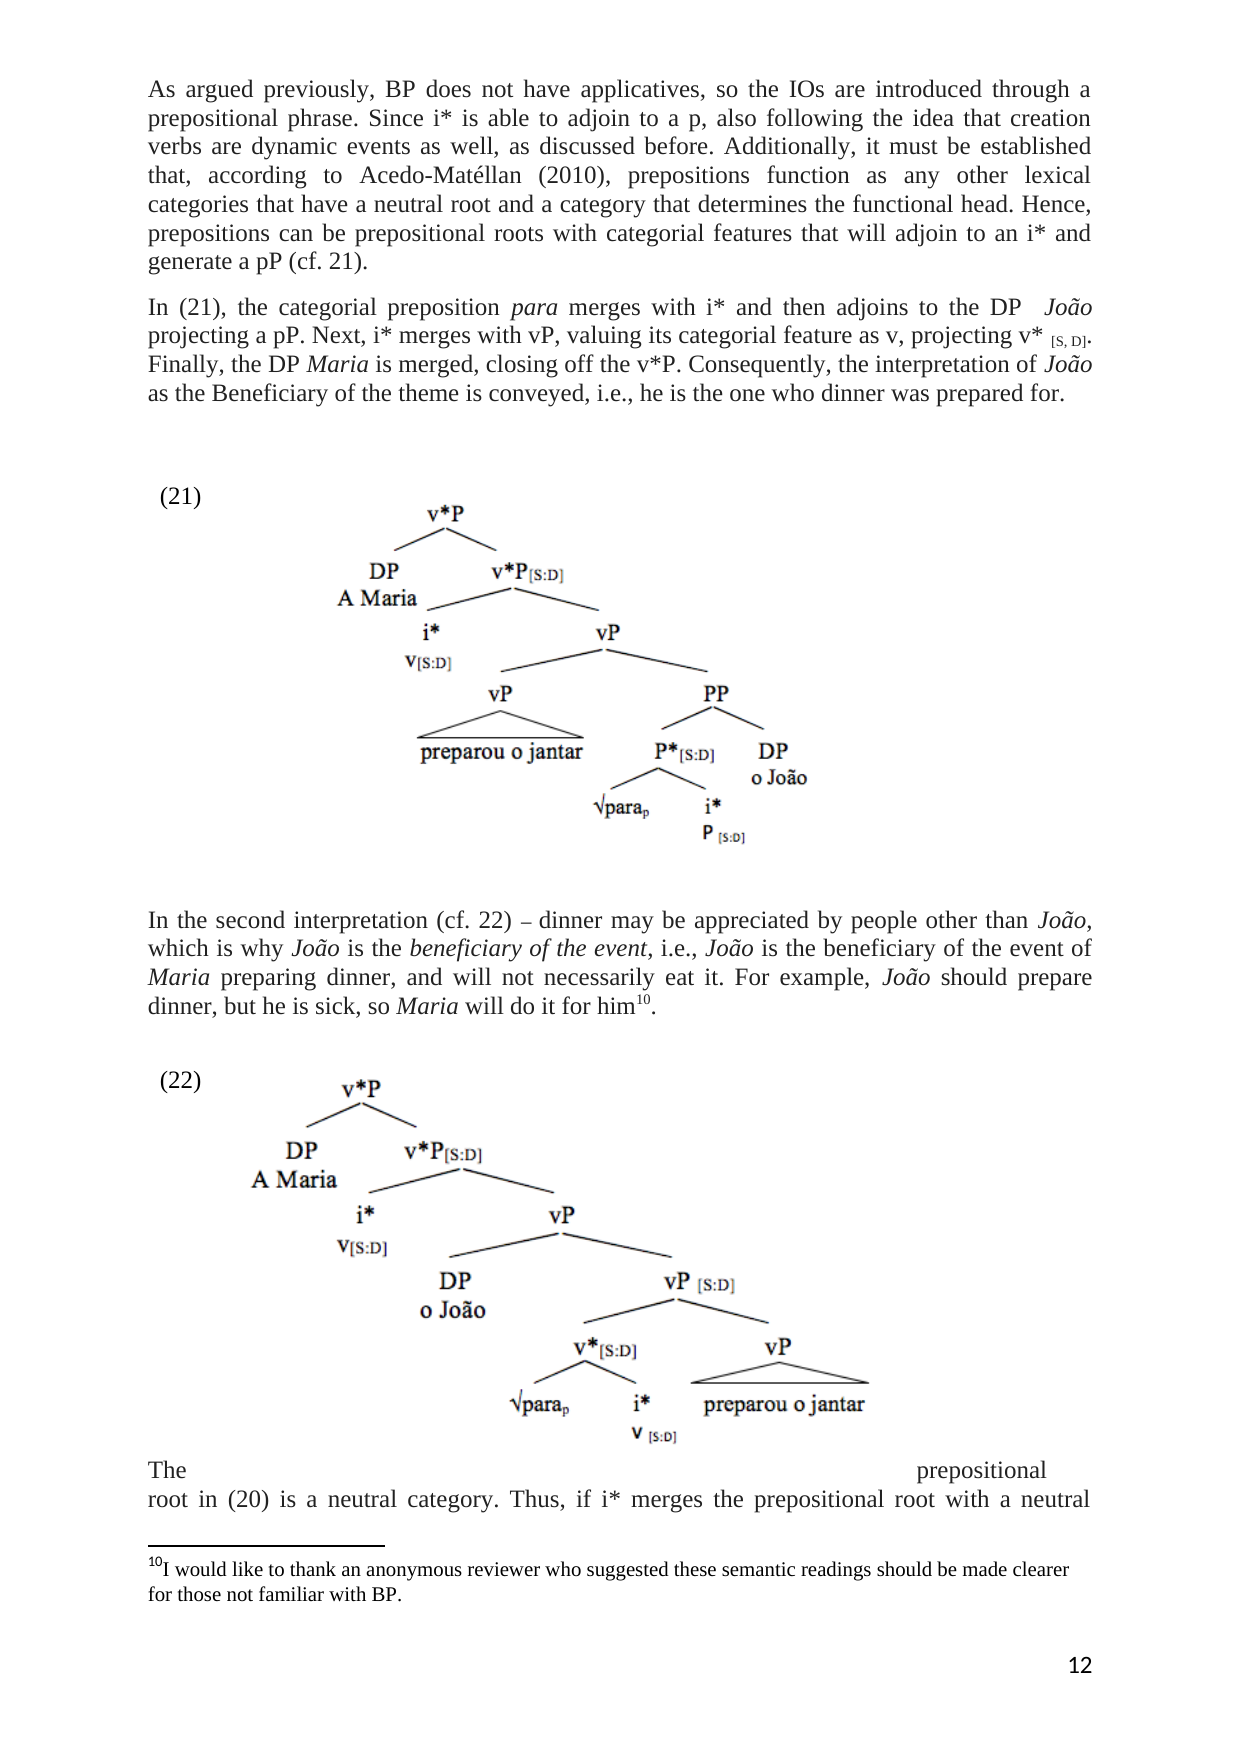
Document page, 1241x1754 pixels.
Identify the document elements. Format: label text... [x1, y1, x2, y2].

text As argued previously, BP does not have applicatives, so the IOs are introduced through a prepositional phrase. Since i* is able to adjoin to a p, also following the idea that creation verbs are dynamic events as well, as discussed before. Additionally, it must be established that, according to Acedo-Matéllan (2010), prepositions function as any other lexical categories that have a neutral root and a category that determines the functional head. Hence, prepositions can be prepositional roots with categorial features that will adjoin to an i* and generate a pP (cf. 21). [148, 74, 1092, 275]
picture [222, 1048, 898, 1473]
text [898, 1065, 1092, 1094]
text In the second interpretation (cf. 22) – dinner may be appreciated by people other than João, which is why João is the beneficiary of the event, i.e., João is the beneficiary of the event of Maria preparing dinner, and will not necessarily eat it. For example, João should prepare dinner, but he is sick, so Maria will do it for him. [148, 905, 1092, 1020]
text (22) [159, 1065, 222, 1094]
text The prepositional root in (20) is a neutral category. Thus, if i* merges the prepositional root with a neutral [148, 1456, 1092, 1513]
text I would like to thank an anonymous reviewer who suggested these semantic readings should be made clearer for those not familiar with BP. [148, 1552, 1092, 1606]
text (21) [159, 481, 1092, 510]
text In (21), the categorial preposition para merges with i* and then adjoins to the DP João projecting a pP. Next, i* merges with vP, valuing its categorial feature as v, projecting v* [S, D]. Finally, the DP Maria is merged, closing off the v*P. Consequently, the interpretation of João as the Beneficiary of the theme is conveyed, i.e., he is the one who dinner was prepared for. [148, 292, 1092, 407]
picture [305, 482, 831, 884]
